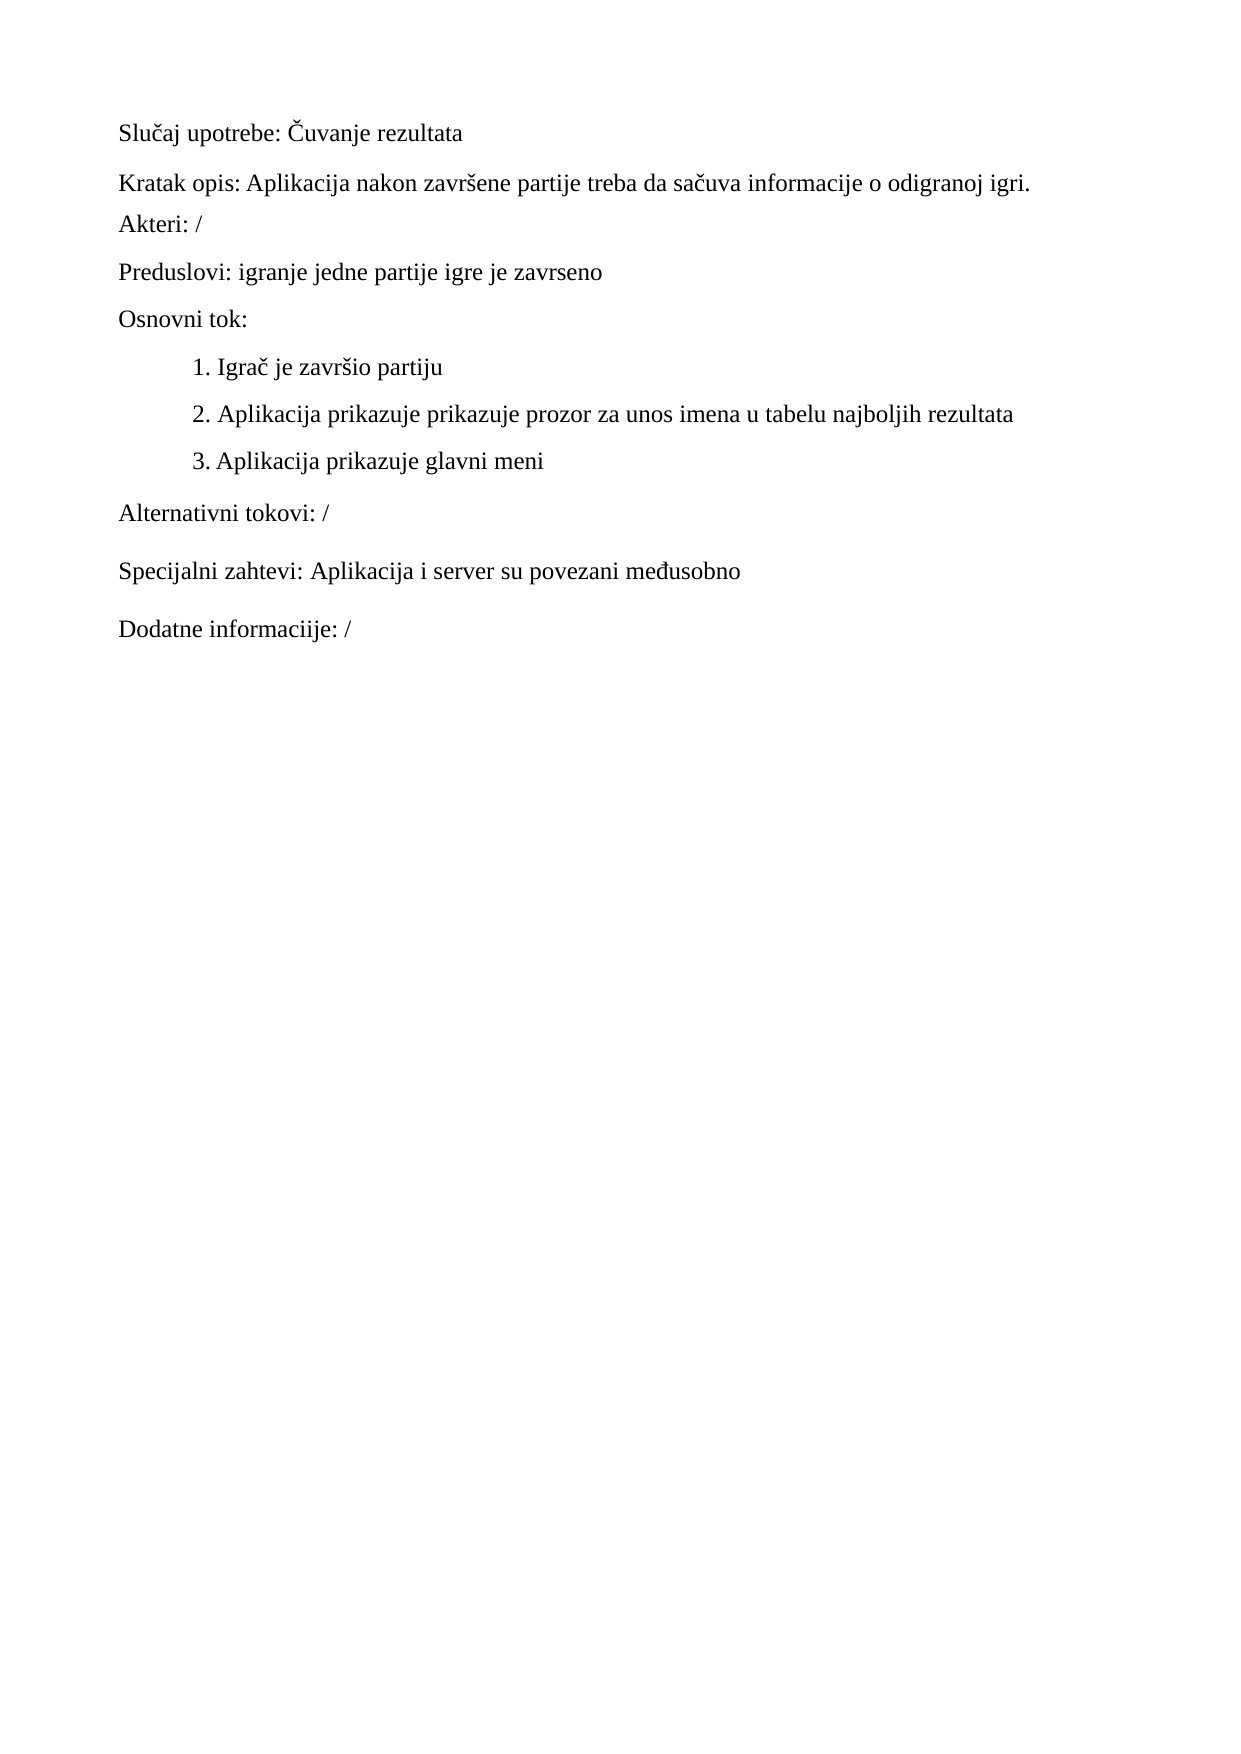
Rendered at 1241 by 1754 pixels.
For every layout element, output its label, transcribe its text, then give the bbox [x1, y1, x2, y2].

subtitle Alternativni tokovi: / [118, 498, 1122, 527]
text 3. Aplikacija prikazuje glavni meni [118, 446, 1122, 474]
text Dodatne informaciije: / [118, 614, 1122, 643]
subtitle Specijalni zahtevi: Aplikacija i server su povezani međusobno [118, 556, 1122, 585]
text Preduslovi: igranje jedne partije igre je zavrseno [118, 257, 1122, 285]
text 2. Aplikacija prikazuje prikazuje prozor za unos imena u tabelu najboljih rezultata [118, 399, 1122, 428]
text Slučaj upotrebe: Čuvanje rezultata [118, 118, 1122, 147]
subtitle Kratak opis: Aplikacija nakon završene partije treba da sačuva informacije o odigranoj igri. [118, 168, 1122, 196]
text Akteri: / [118, 209, 1122, 238]
text Osnovni tok: [118, 304, 1122, 333]
text 1. Igrač je završio partiju [118, 352, 1122, 381]
